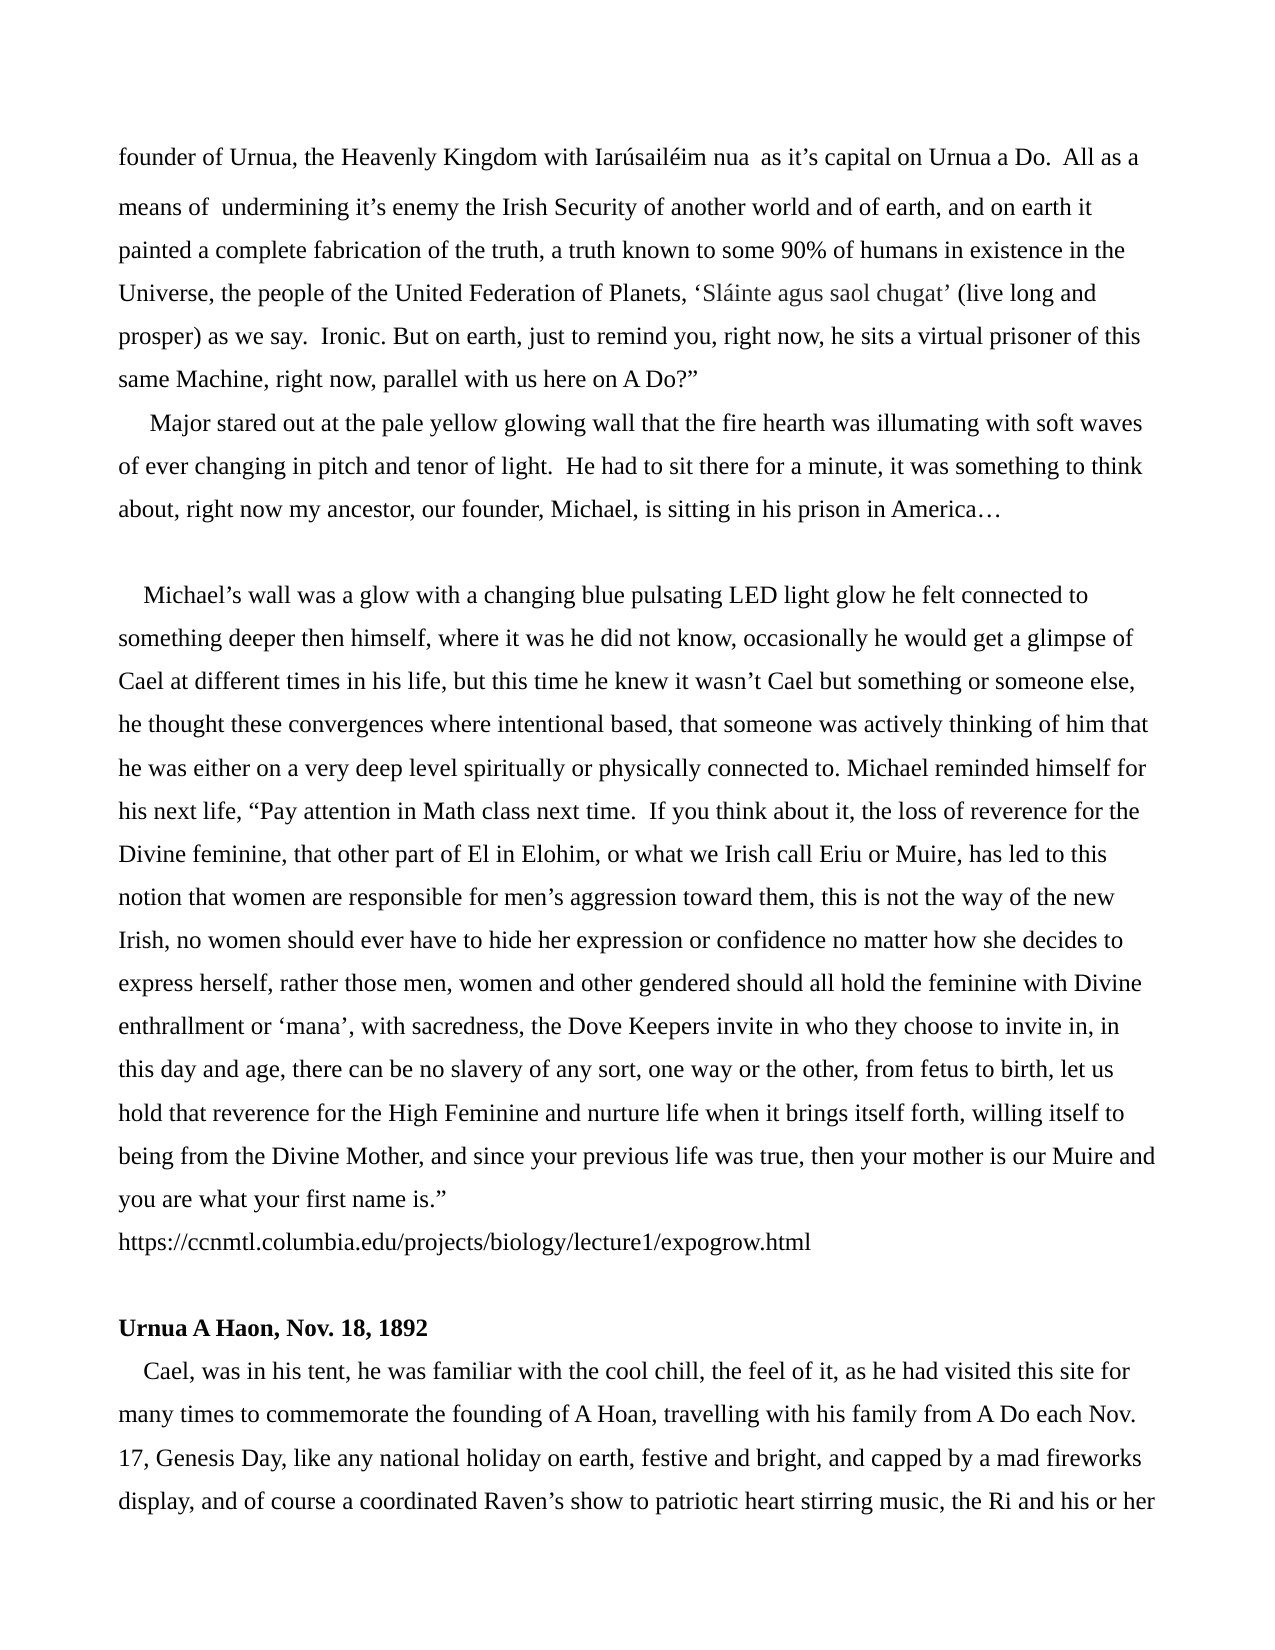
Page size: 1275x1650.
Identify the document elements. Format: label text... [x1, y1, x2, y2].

text Cael, was in his tent, he was familiar with the cool chill, the feel of it, as he had visited this site for many times to commemorate the founding of A Hoan, travelling with his family from A Do each Nov. 17, Genesis Day, like any national holiday on earth, festive and bright, and capped by a mad fireworks display, and of course a coordinated Raven’s show to patriotic heart stirring music, the Ri and his or her [118, 1356, 1157, 1514]
text Urnua A Haon, Nov. 18, 1892 [118, 1313, 1157, 1342]
text Major stared out at the pale yellow glowing wall that the fire hearth was illumating with soft waves of ever changing in pitch and tenor of light. He had to sit there for a minute, it was something to think about, right now my ancestor, our founder, Michael, is sitting in his prison in America… [118, 408, 1157, 523]
text https://ccnmtl.columbia.edu/projects/biology/lecture1/expogrow.html [118, 1227, 1157, 1256]
text Michael’s wall was a glow with a changing blue pulsating LED light glow he felt connected to something deeper then himself, where it was he did not know, occasionally he would get a glimpse of Cael at different times in his life, but this time he knew it wasn’t Cael but something or someone else, he thought these convergences where intentional based, that someone was actively thinking of him that he was either on a very deep level spiritually or physically connected to. Michael reminded himself for his next life, “Pay attention in Math class next time. If you think about it, the loss of reverence for the Divine feminine, that other part of El in Elohim, or what we Irish call Eriu or Muire, has led to this notion that women are responsible for men’s aggression toward them, this is not the way of the new Irish, no women should ever have to hide her expression or confidence no matter how she decides to express herself, rather those men, women and other gendered should all hold the feminine with Divine enthrallment or ‘mana’, with sacredness, the Dove Keepers invite in who they choose to invite in, in this day and age, there can be no slavery of any sort, one way or the other, from fetus to birth, let us hold that reverence for the High Feminine and nurture life when it brings itself forth, willing itself to being from the Divine Mother, and since your previous life was true, then your mother is our Muire and you are what your first name is.” [118, 580, 1157, 1213]
text founder of Urnua, the Heavenly Kingdom with Iarúsailéim nua as it’s capital on Urnua a Do. All as a means of undermining it’s enemy the Irish Security of another world and of earth, and on earth it painted a complete fabrication of the truth, a truth known to some 90% of humans in existence in the Universe, the people of the United Federation of Planets, ‘Sláinte agus saol chugat’ (live long and prosper) as we say. Ironic. But on earth, just to remind you, right now, he sits a virtual prisoner of this same Machine, right now, parallel with us here on A Do?” [118, 118, 1157, 393]
